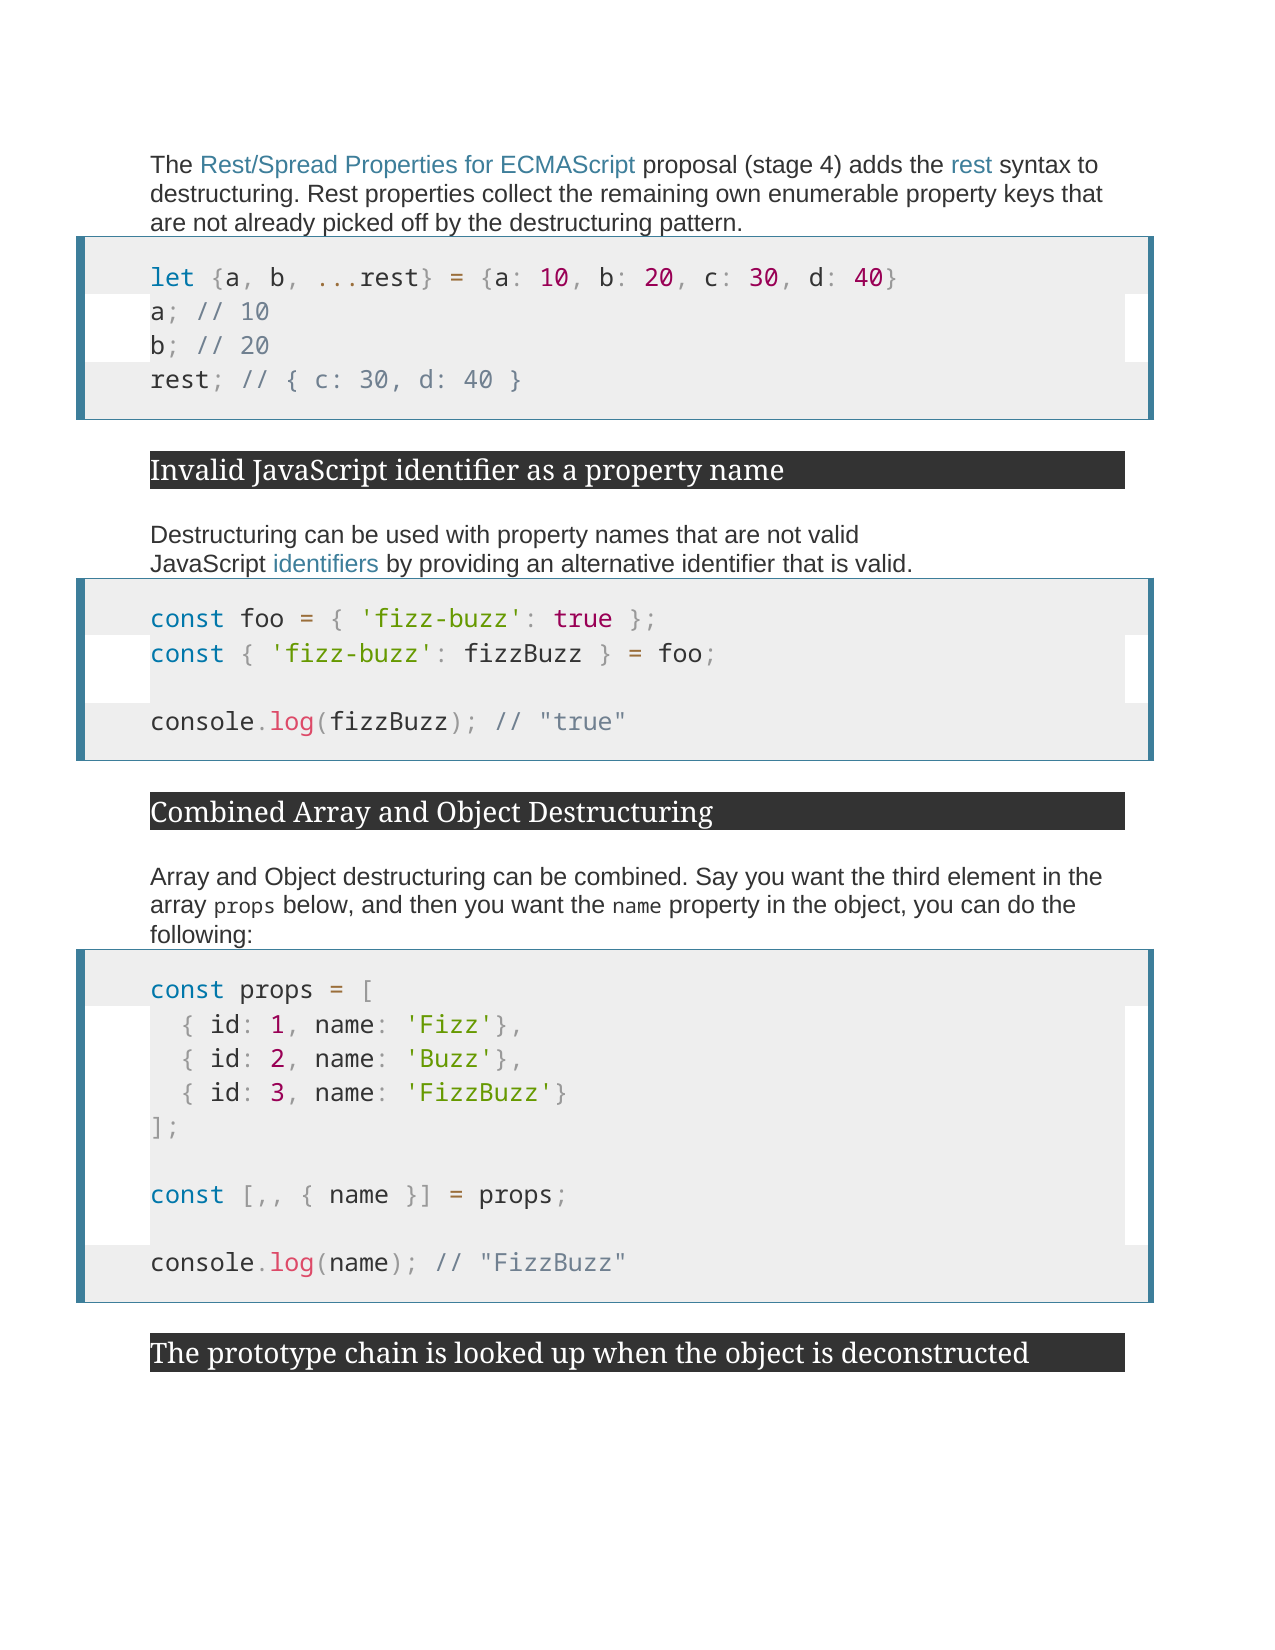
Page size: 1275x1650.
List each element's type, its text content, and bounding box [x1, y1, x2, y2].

text { id: 1, name: 'Fizz'}, [150, 1006, 1125, 1040]
text const foo = { 'fizz-buzz': true }; [85, 579, 1148, 635]
text The Rest/Spread Properties for ECMAScript proposal (stage 4) adds the rest syntax to destructuring. Rest properties collect the remaining own enumerable property keys that are not already picked off by the destructuring pattern. [150, 150, 1125, 236]
text console.log(fizzBuzz); // "true" [85, 680, 1148, 760]
text let {a, b, ...rest} = {a: 10, b: 20, c: 30, d: 40} [85, 237, 1148, 294]
text b; // 20 [150, 328, 1125, 338]
text const { 'fizz-buzz': fizzBuzz } = foo; [150, 635, 1125, 669]
subtitle Invalid JavaScript identifier as a property name [150, 451, 1125, 489]
text const [,, { name }] = props; [150, 1177, 1125, 1211]
text ]; [150, 1108, 1125, 1142]
text { id: 2, name: 'Buzz'}, [150, 1040, 1125, 1074]
subtitle The prototype chain is looked up when the object is deconstructed [150, 1333, 1125, 1372]
text a; // 10 [150, 294, 1125, 328]
text rest; // { c: 30, d: 40 } [85, 338, 1148, 419]
text { id: 3, name: 'FizzBuzz'} [150, 1074, 1125, 1108]
subtitle Combined Array and Object Destructuring [150, 792, 1125, 830]
text console.log(name); // "FizzBuzz" [85, 1221, 1148, 1302]
text Array and Object destructuring can be combined. Say you want the third element in the array props below, and then you want the name property in the object, you can do the following: [150, 862, 1125, 949]
text const props = [ [85, 950, 1148, 1006]
text Destructuring can be used with property names that are not valid JavaScript identifiers by providing an alternative identifier that is valid. [150, 520, 1125, 578]
